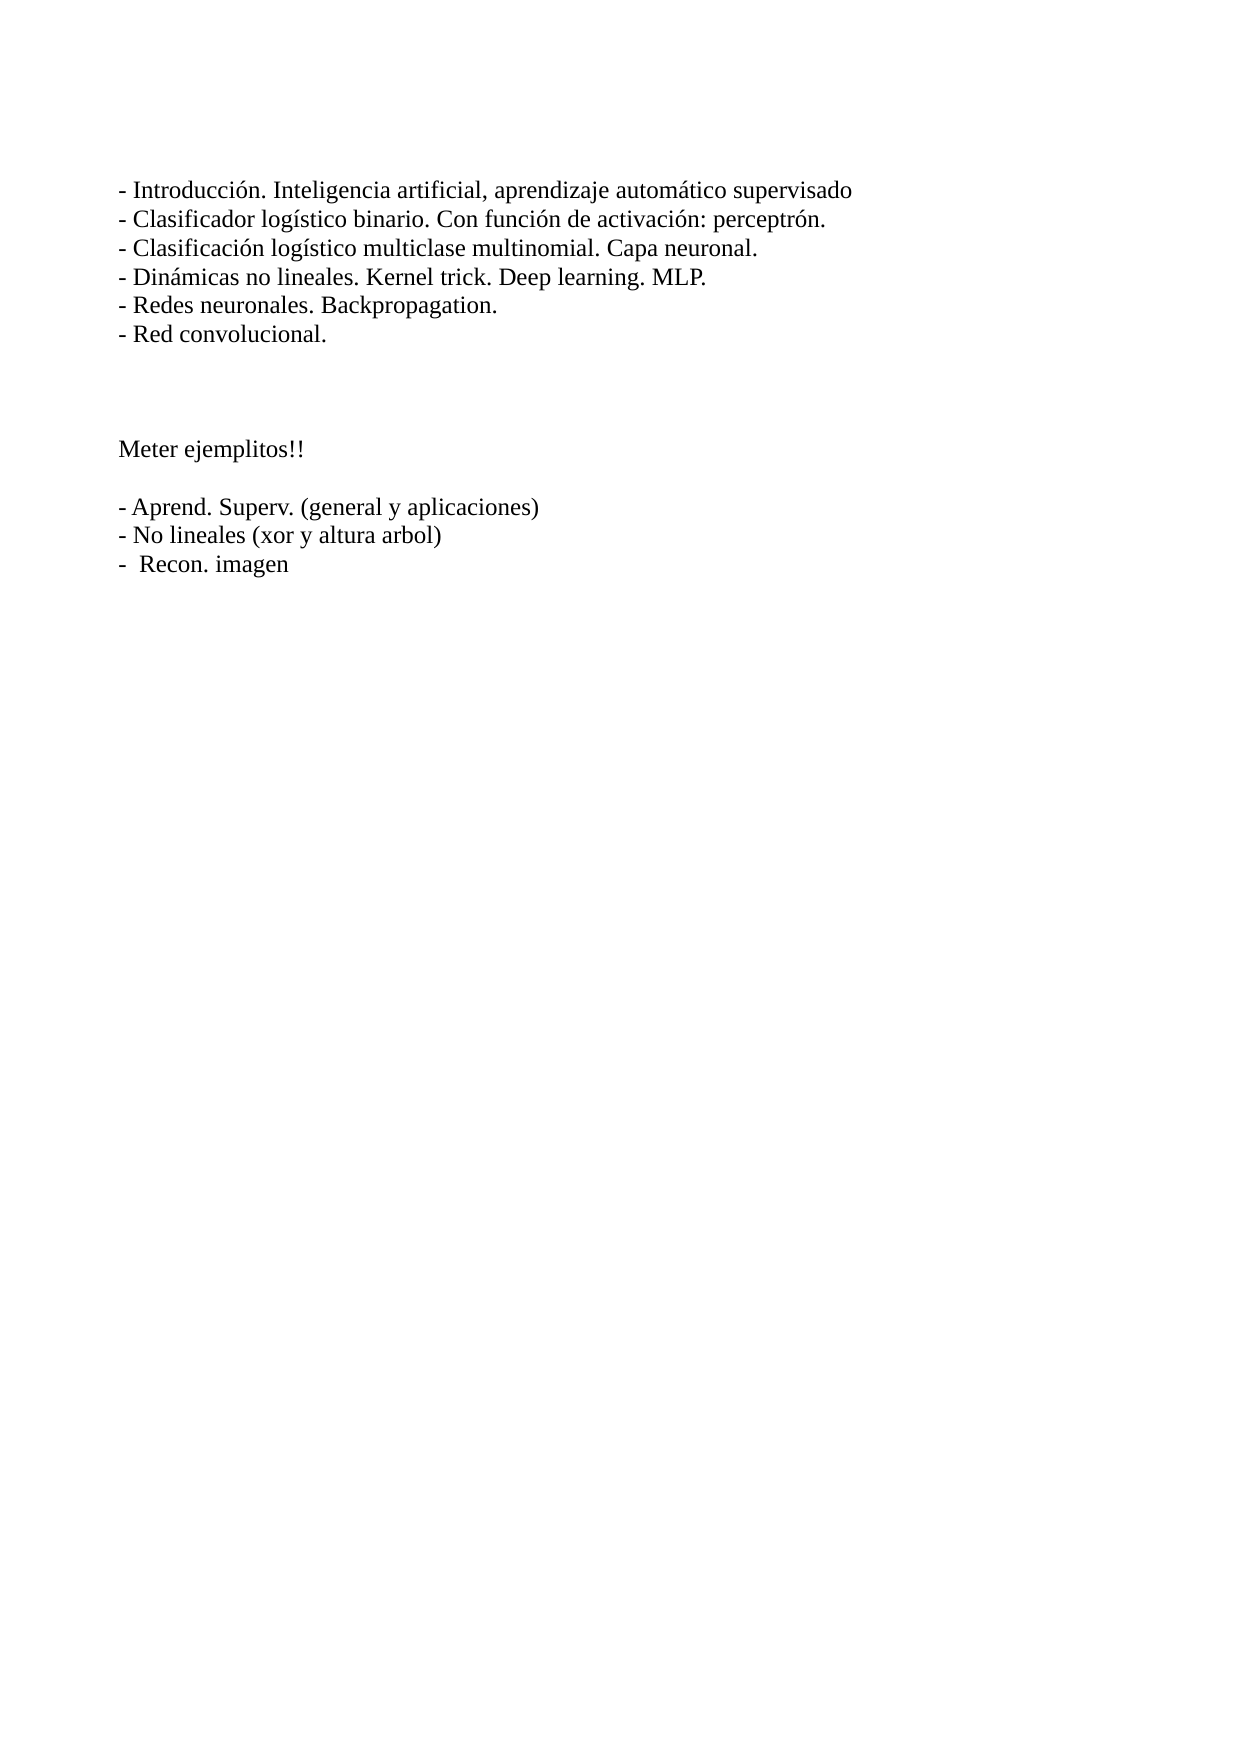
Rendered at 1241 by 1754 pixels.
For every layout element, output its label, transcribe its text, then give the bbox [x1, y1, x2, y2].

text - Aprend. Superv. (general y aplicaciones) [118, 492, 1122, 521]
text - Redes neuronales. Backpropagation. [118, 291, 1122, 319]
text - No lineales (xor y altura arbol) [118, 521, 1122, 549]
text - Introducción. Inteligencia artificial, aprendizaje automático supervisado [118, 176, 1122, 204]
text - Clasificador logístico binario. Con función de activación: perceptrón. [118, 204, 1122, 233]
text Meter ejemplitos!! [118, 434, 1122, 463]
text - Clasificación logístico multiclase multinomial. Capa neuronal. [118, 233, 1122, 262]
text - Dinámicas no lineales. Kernel trick. Deep learning. MLP. [118, 262, 1122, 291]
text - Red convolucional. [118, 319, 1122, 348]
text - Recon. imagen [118, 549, 1122, 578]
